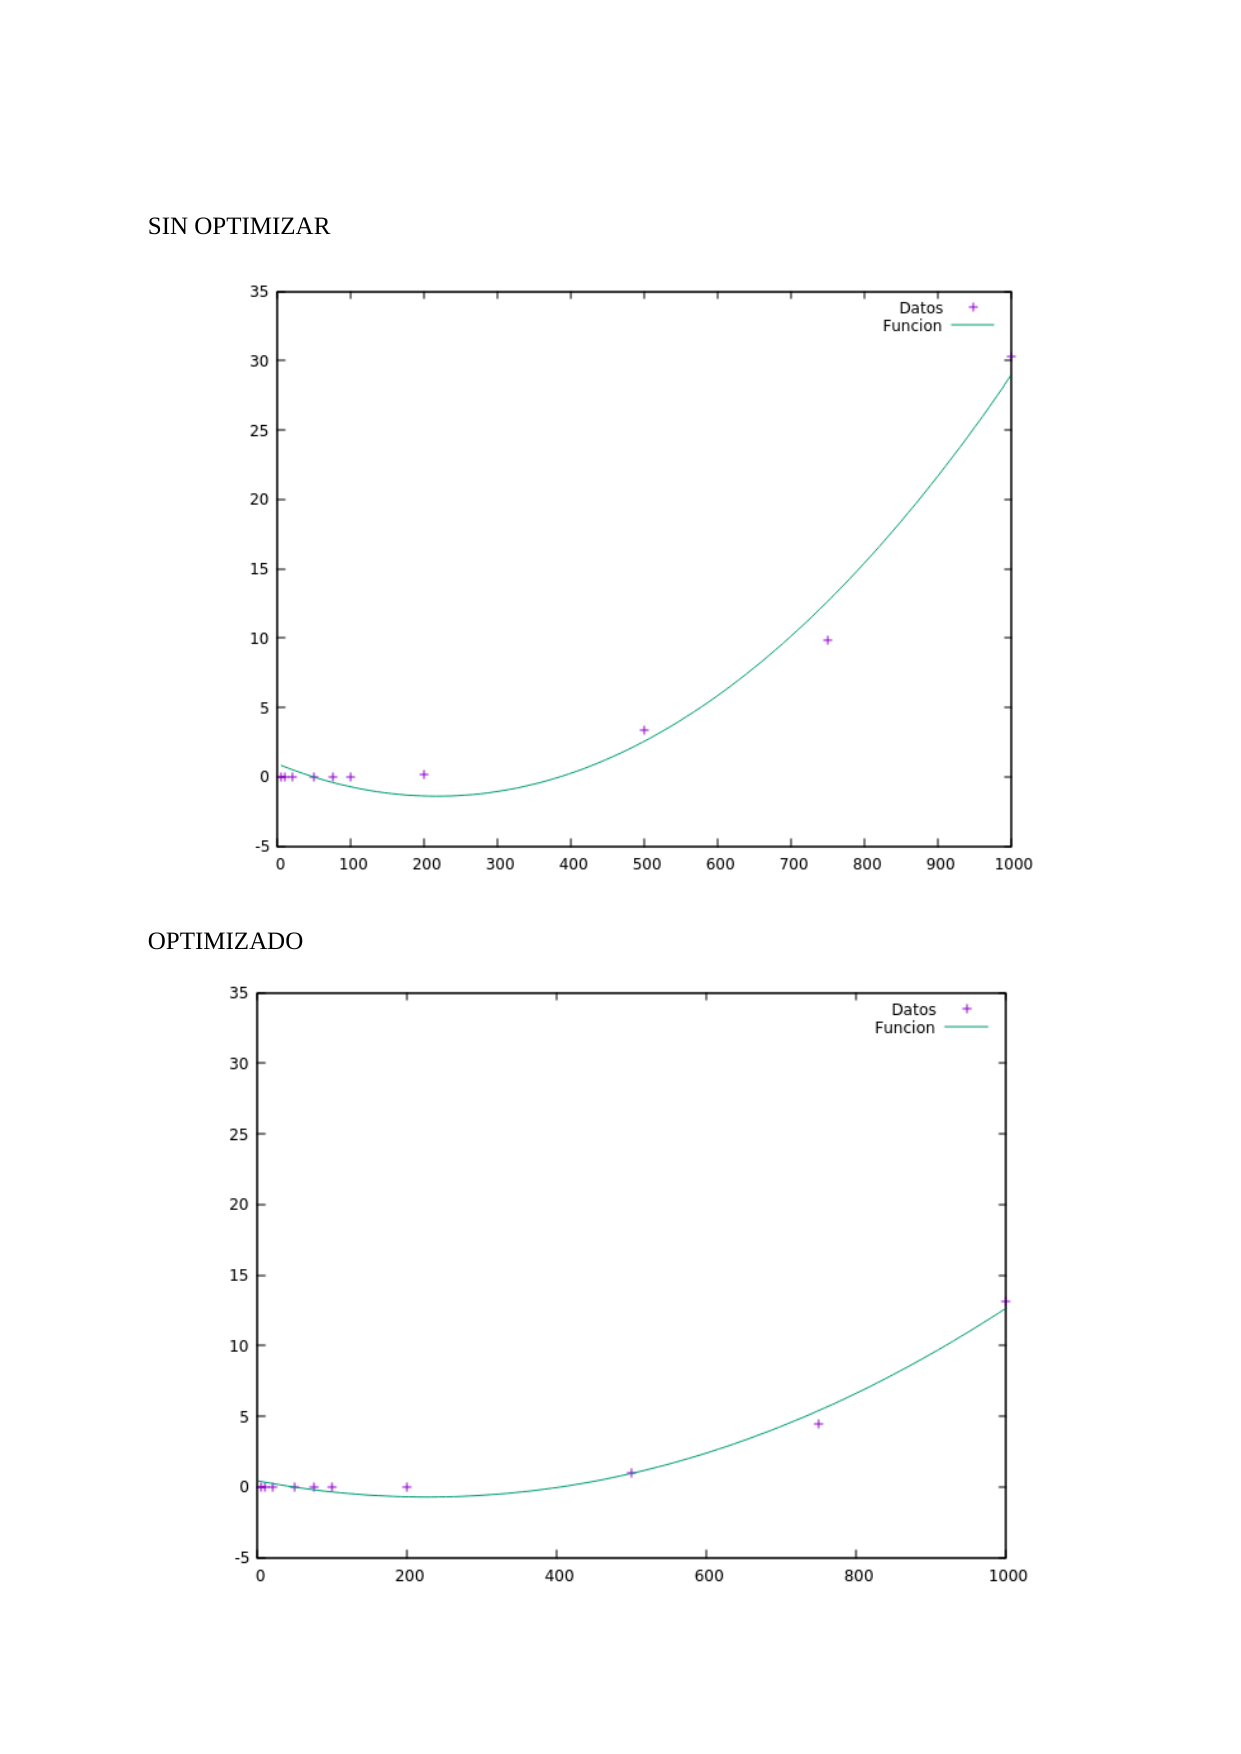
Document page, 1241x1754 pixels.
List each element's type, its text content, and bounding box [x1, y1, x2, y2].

picture [228, 273, 1038, 881]
text OPTIMIZADO [148, 926, 1093, 955]
text SIN OPTIMIZAR [148, 211, 1093, 239]
picture [207, 974, 1033, 1593]
